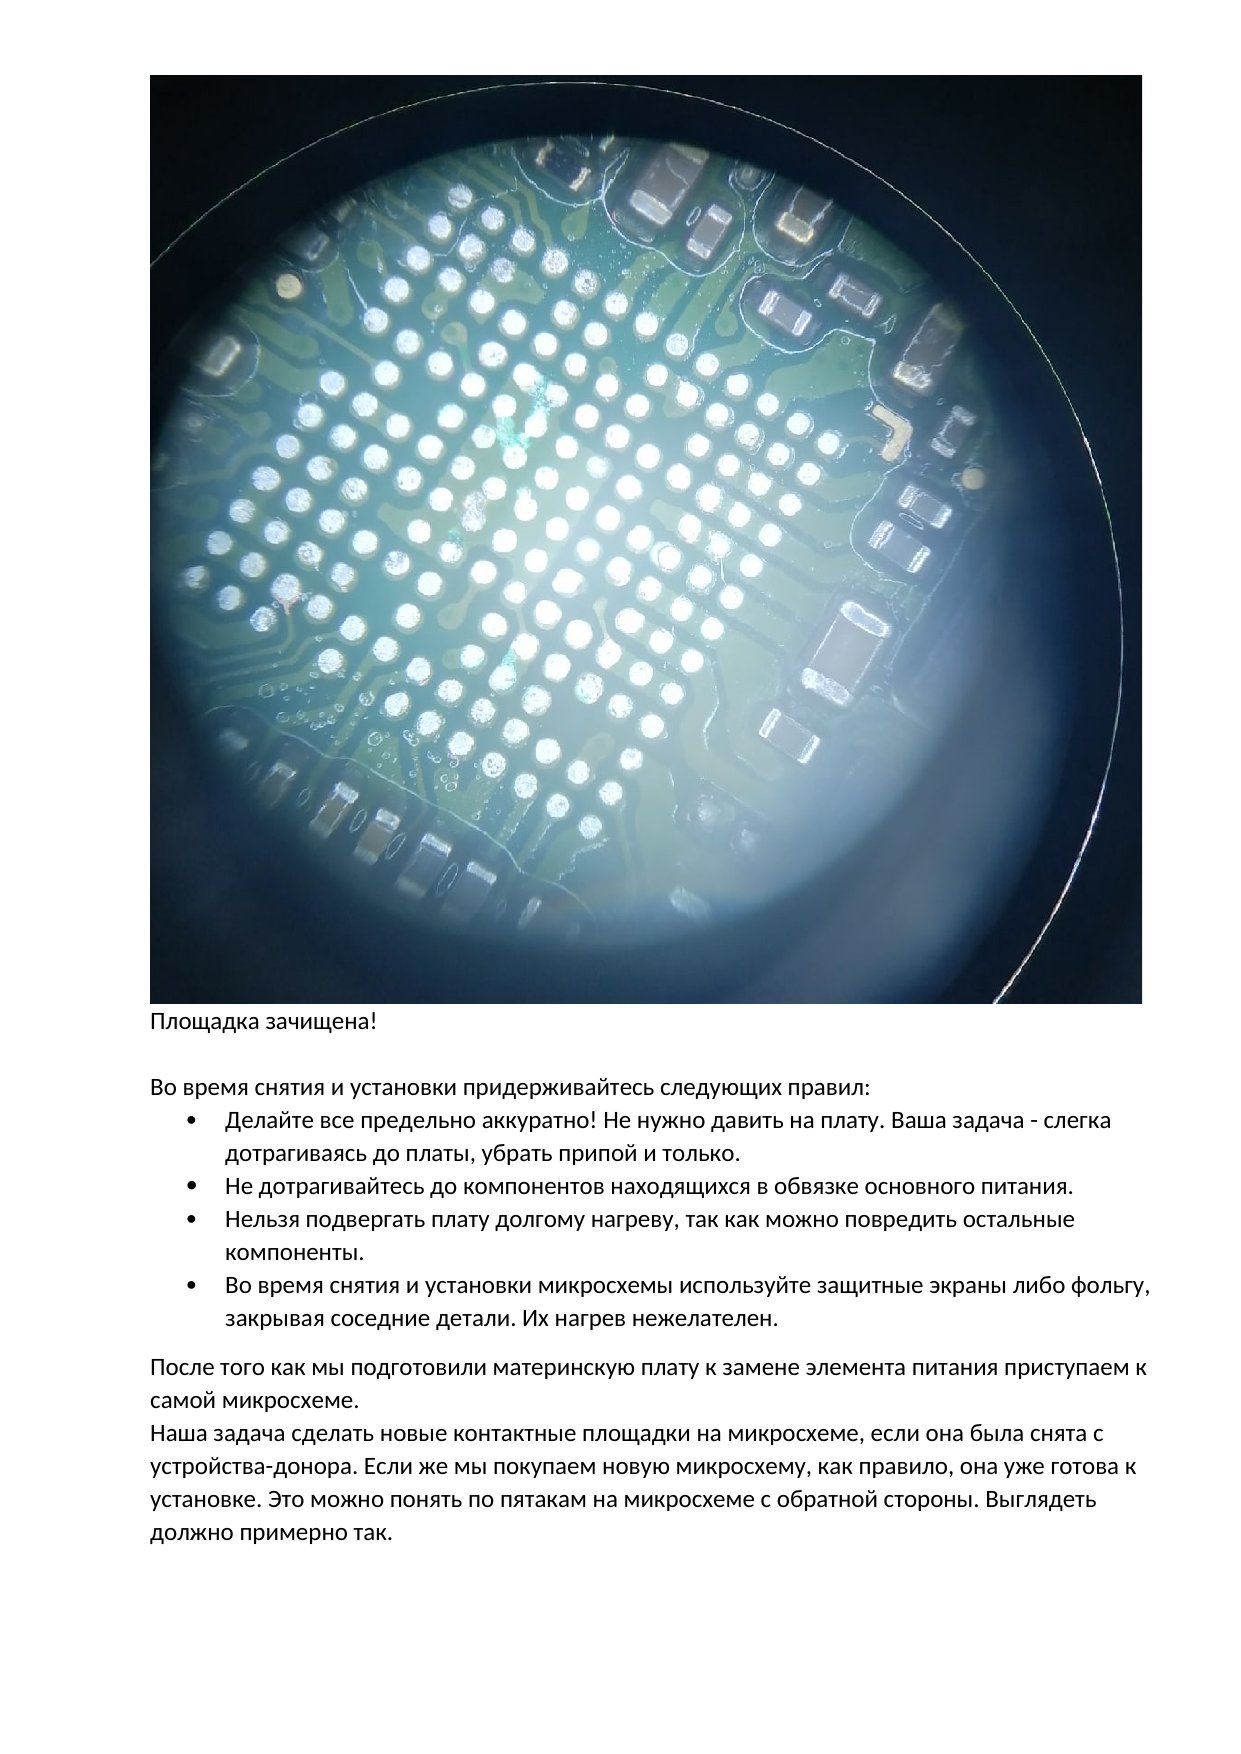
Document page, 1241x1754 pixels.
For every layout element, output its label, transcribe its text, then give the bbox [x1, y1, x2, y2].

list Во время снятия и установки придерживайтесь следующих правил: [150, 1071, 1165, 1102]
list Площадка зачищена! [150, 1005, 1165, 1036]
list Нельзя подвергать плату долгому нагреву, так как можно повредить остальные компоненты. [187, 1203, 1165, 1266]
picture [150, 75, 1143, 1004]
list Не дотрагивайтесь до компонентов находящихся в обвязке основного питания. [187, 1170, 1165, 1201]
text После того как мы подготовили материнскую плату к замене элемента питания приступаем к самой микросхеме. Наша задача сделать новые контактные площадки на микросхеме, если она была снята с устройства-донора. Если же мы покупаем новую микросхему, как правило, она уже готова к установке. Это можно понять по пятакам на микросхеме с обратной стороны. Выглядеть должно примерно так. [150, 1351, 1165, 1546]
list Делайте все предельно аккуратно! Не нужно давить на плату. Ваша задача - слегка дотрагиваясь до платы, убрать припой и только. [187, 1104, 1165, 1168]
list Во время снятия и установки микросхемы используйте защитные экраны либо фольгу, закрывая соседние детали. Их нагрев нежелателен. [187, 1269, 1165, 1332]
